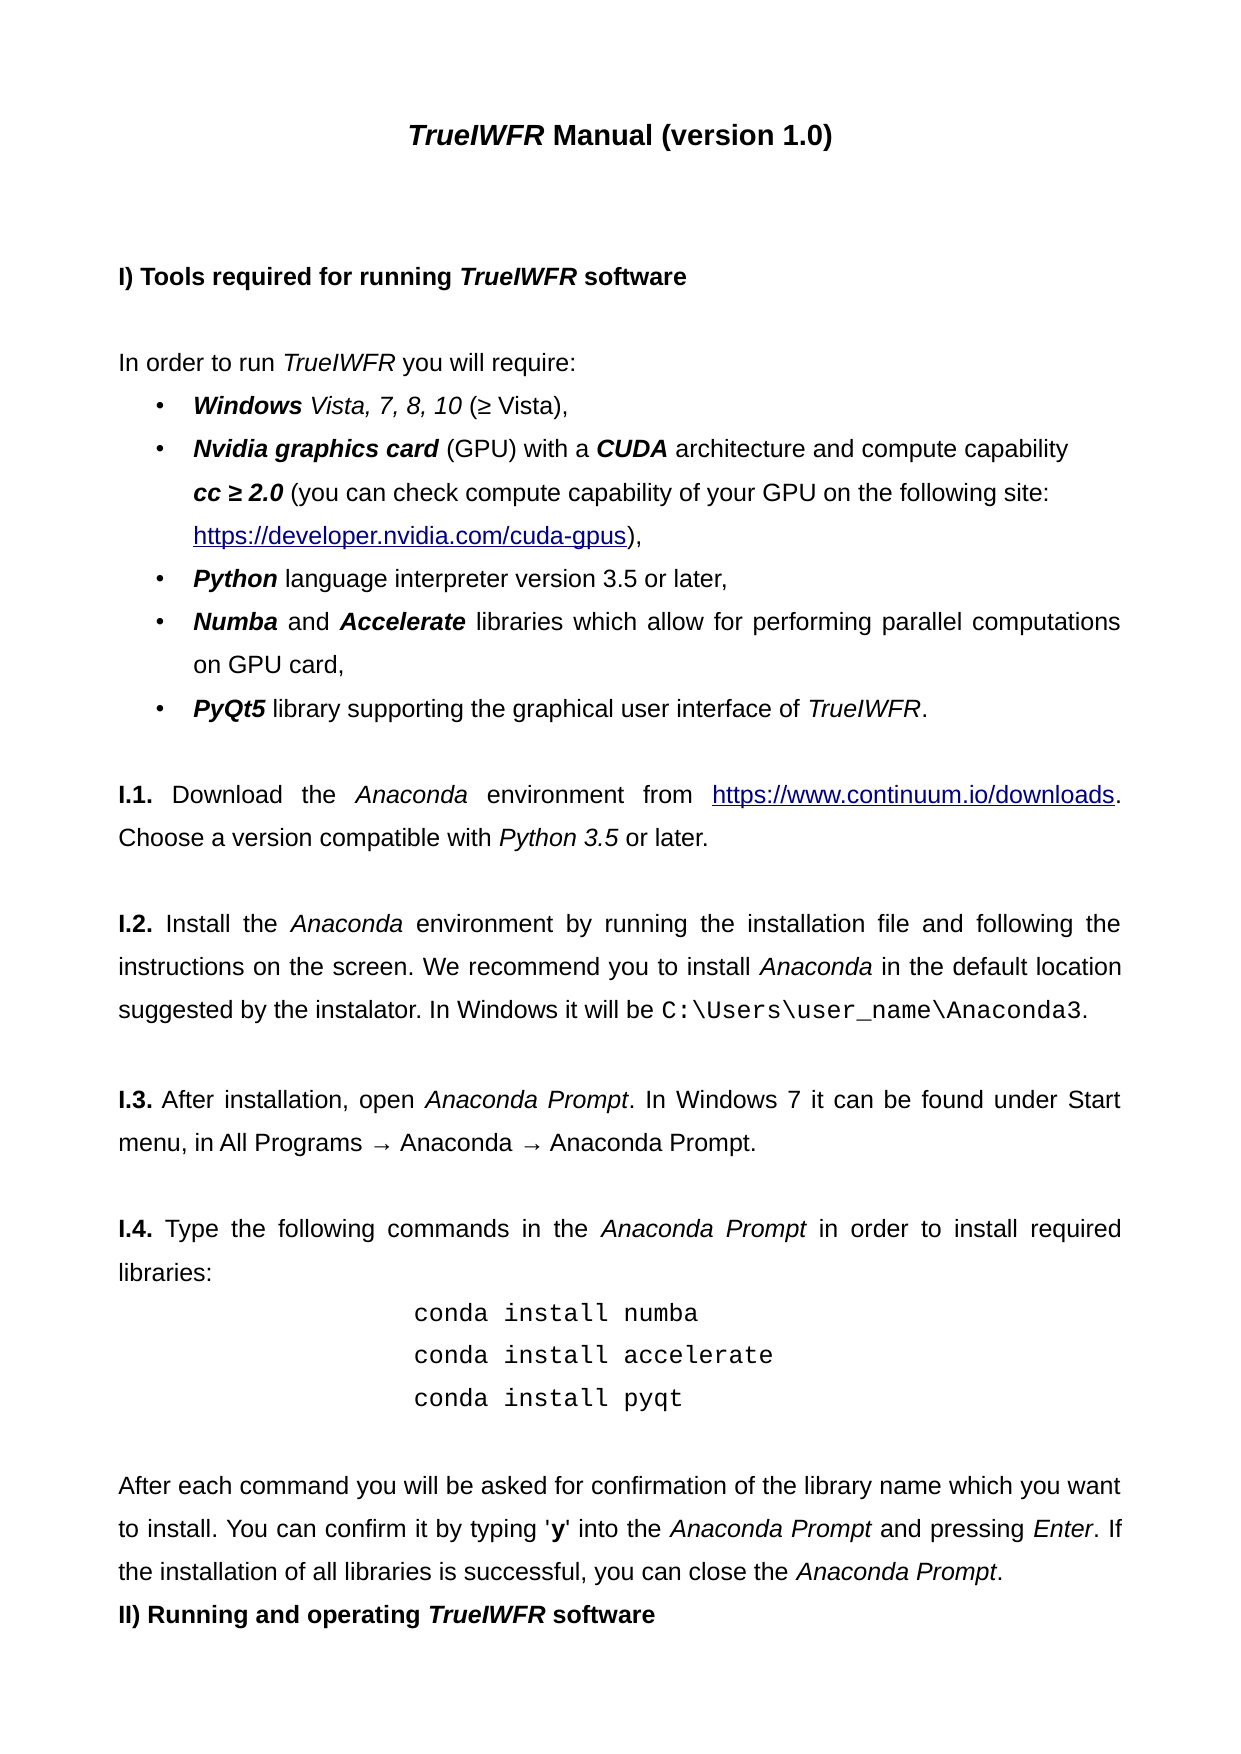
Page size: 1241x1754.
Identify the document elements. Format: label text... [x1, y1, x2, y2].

text conda install numba [118, 1301, 1122, 1329]
text After each command you will be asked for confirmation of the library name which you want to install. You can confirm it by typing 'y' into the Anaconda Prompt and pressing Enter. If the installation of all libraries is successful, you can close the Anaconda Prompt. [118, 1471, 1122, 1586]
list https://developer.nvidia.com/cuda-gpus), [156, 521, 1122, 549]
list Windows Vista, 7, 8, 10 (≥ Vista), [156, 391, 1122, 420]
text I.2. Install the Anaconda environment by running the installation file and following the instructions on the screen. We recommend you to install Anaconda in the default location suggested by the instalator. In Windows it will be C:\Users\user_name\Anaconda3. [118, 909, 1122, 1026]
text conda install accelerate [118, 1343, 1122, 1371]
text I) Tools required for running TrueIWFR software [118, 262, 1122, 291]
text I.1. Download the Anaconda environment from https://www.continuum.io/downloads. Choose a version compatible with Python 3.5 or later. [118, 780, 1122, 852]
text In order to run TrueIWFR you will require: [118, 348, 1122, 377]
text I.3. After installation, open Anaconda Prompt. In Windows 7 it can be found under Start menu, in All Programs → Anaconda → Anaconda Prompt. [118, 1085, 1122, 1157]
list Python language interpreter version 3.5 or later, [156, 564, 1122, 593]
text conda install pyqt [118, 1386, 1122, 1414]
list Numba and Accelerate libraries which allow for performing parallel computations on GPU card, [156, 607, 1122, 679]
text II) Running and operating TrueIWFR software [118, 1600, 1122, 1629]
list PyQt5 library supporting the graphical user interface of TrueIWFR. [156, 693, 1122, 722]
list cc ≥ 2.0 (you can check compute capability of your GPU on the following site: [156, 478, 1122, 506]
text TrueIWFR Manual (version 1.0) [118, 118, 1122, 152]
text I.4. Type the following commands in the Anaconda Prompt in order to install required libraries: [118, 1214, 1122, 1286]
list Nvidia graphics card (GPU) with a CUDA architecture and compute capability [156, 434, 1122, 463]
